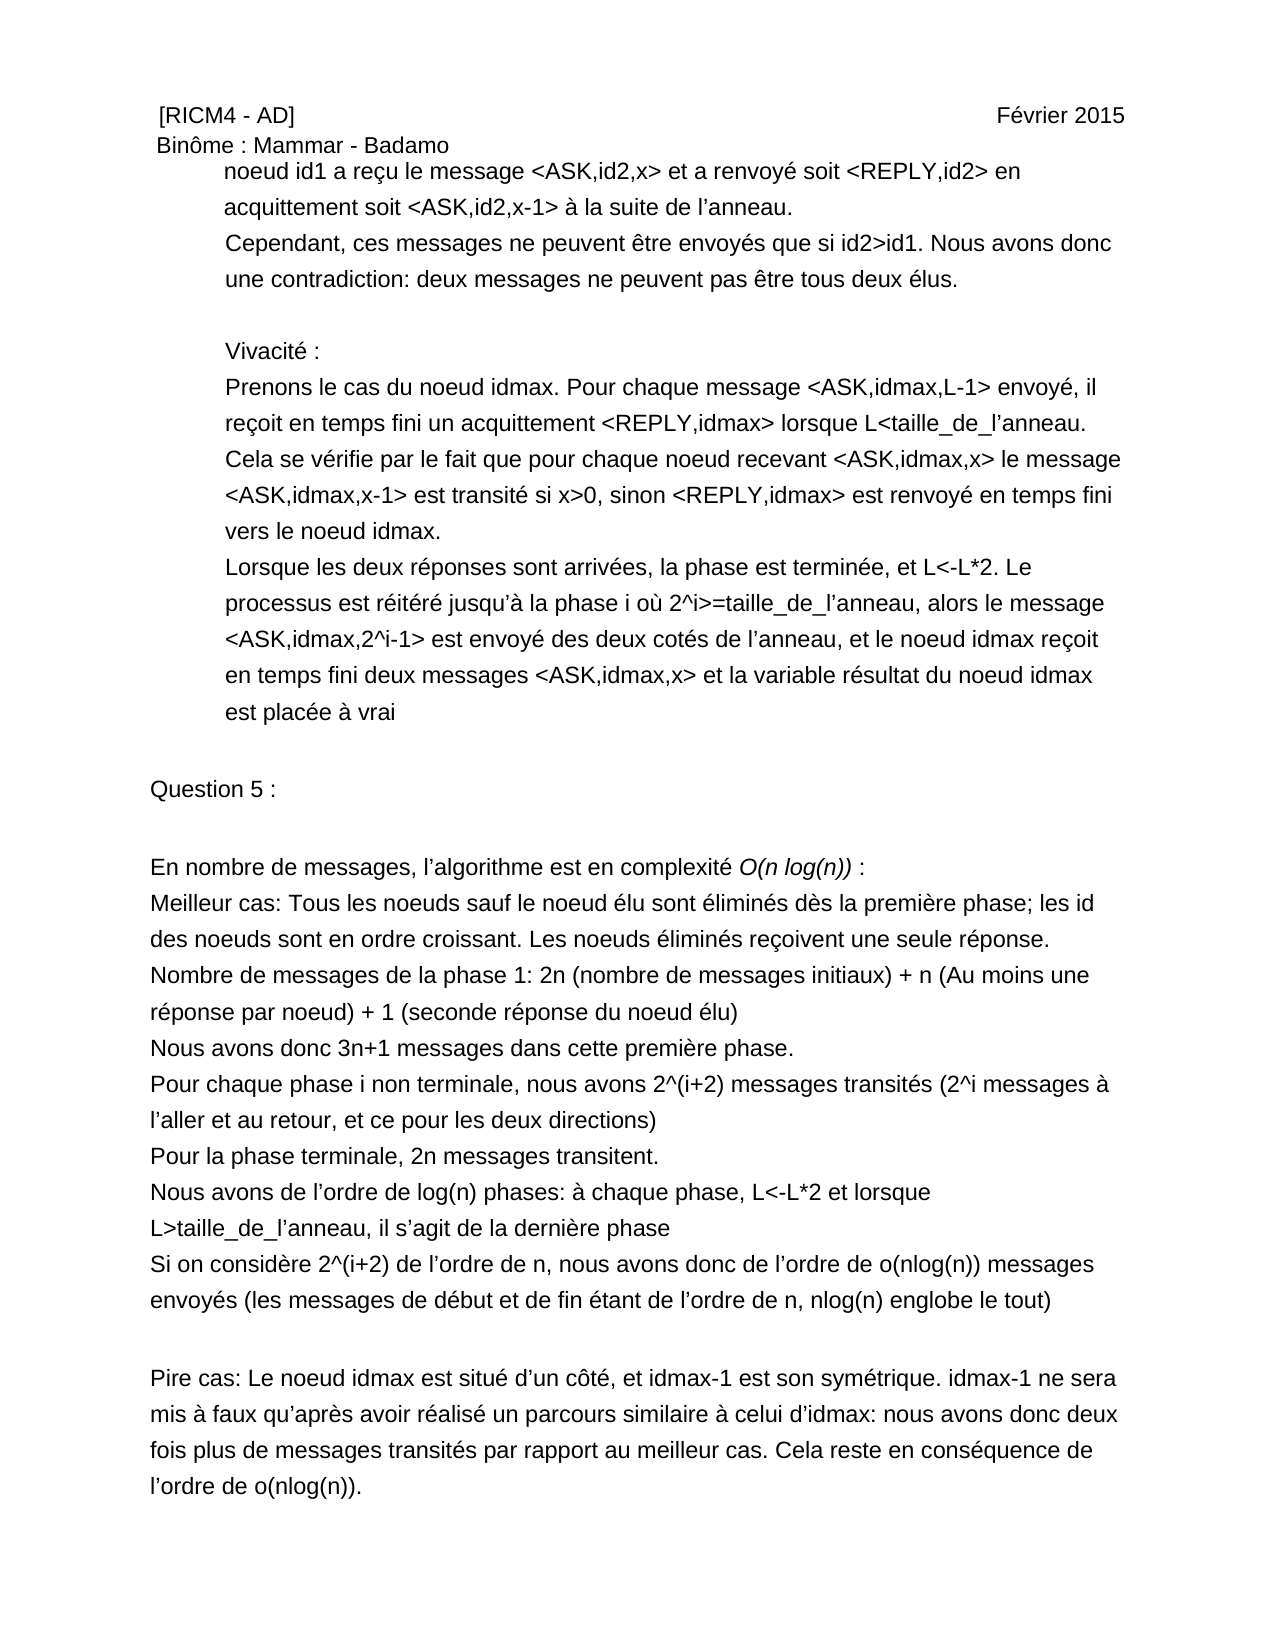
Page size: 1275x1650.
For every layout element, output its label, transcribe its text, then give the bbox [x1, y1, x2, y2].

text Meilleur cas: Tous les noeuds sauf le noeud élu sont éliminés dès la première phase; les id des noeuds sont en ordre croissant. Les noeuds éliminés reçoivent une seule réponse. [150, 891, 1125, 953]
text Nous avons donc 3n+1 messages dans cette première phase. [150, 1035, 1125, 1061]
text Lorsque les deux réponses sont arrivées, la phase est terminée, et L<-L*2. Le processus est réitéré jusqu’à la phase i où 2^i>=taille_de_l’anneau, alors le message <ASK,idmax,2^i-1> est envoyé des deux cotés de l’anneau, et le noeud idmax reçoit en temps fini deux messages <ASK,idmax,x> et la variable résultat du noeud idmax est placée à vrai [225, 554, 1125, 725]
text Cependant, ces messages ne peuvent être envoyés que si id2>id1. Nous avons donc une contradiction: deux messages ne peuvent pas être tous deux élus. Vivacité : [225, 230, 1125, 364]
text Pour la phase terminale, 2n messages transitent. [150, 1143, 1125, 1169]
text Prenons le cas du noeud idmax. Pour chaque message <ASK,idmax,L-1> envoyé, il reçoit en temps fini un acquittement <REPLY,idmax> lorsque L<taille_de_l’anneau. Cela se vérifie par le fait que pour chaque noeud recevant <ASK,idmax,x> le message <ASK,idmax,x-1> est transité si x>0, sinon <REPLY,idmax> est renvoyé en temps fini vers le noeud idmax. [225, 374, 1125, 545]
text Nous avons de l’ordre de log(n) phases: à chaque phase, L<-L*2 et lorsque L>taille_de_l’anneau, il s’agit de la dernière phase [150, 1179, 1125, 1241]
text Question 5 : [150, 777, 1125, 803]
text En nombre de messages, l’algorithme est en complexité O(n log(n)) : [150, 854, 1125, 881]
text Si on considère 2^(i+2) de l’ordre de n, nous avons donc de l’ordre de o(nlog(n)) messages envoyés (les messages de début et de fin étant de l’ordre de n, nlog(n) englobe le tout) [150, 1251, 1125, 1313]
text Pire cas: Le noeud idmax est situé d’un côté, et idmax-1 est son symétrique. idmax-1 ne sera mis à faux qu’après avoir réalisé un parcours similaire à celui d’idmax: nous avons donc deux fois plus de messages transités par rapport au meilleur cas. Cela reste en conséquence de l’ordre de o(nlog(n)). [150, 1365, 1125, 1499]
list noeud id1 a reçu le message <ASK,id2,x> et a renvoyé soit <REPLY,id2> en acquittement soit <ASK,id2,x-1> à la suite de l’anneau. [194, 158, 1125, 220]
text Nombre de messages de la phase 1: 2n (nombre de messages initiaux) + n (Au moins une réponse par noeud) + 1 (seconde réponse du noeud élu) [150, 963, 1125, 1025]
text Pour chaque phase i non terminale, nous avons 2^(i+2) messages transités (2^i messages à l’aller et au retour, et ce pour les deux directions) [150, 1071, 1125, 1133]
